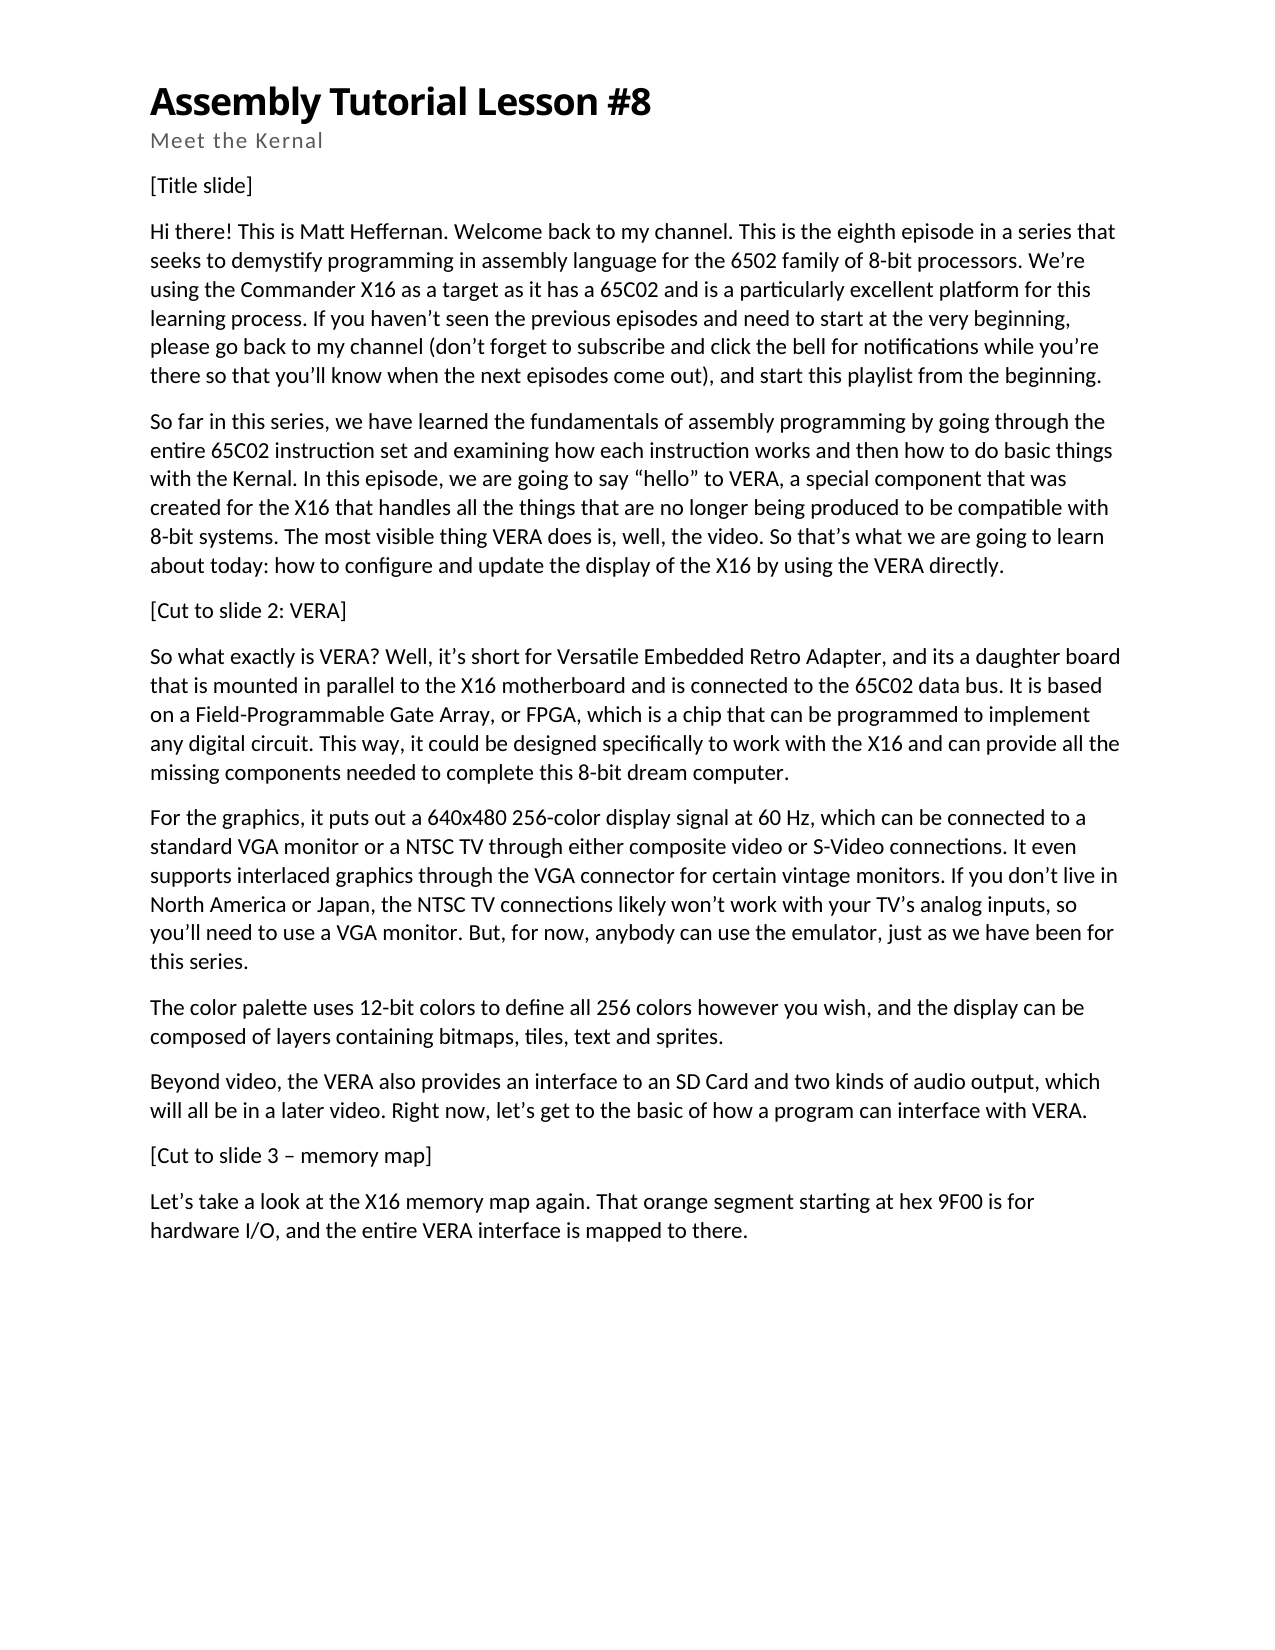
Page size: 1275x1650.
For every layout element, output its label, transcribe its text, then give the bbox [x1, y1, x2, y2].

text [Title slide] [150, 172, 1125, 199]
text Let’s take a look at the X16 memory map again. That orange segment starting at hex 9F00 is for hardware I/O, and the entire VERA interface is mapped to there. [150, 1187, 1125, 1244]
text So what exactly is VERA? Well, it’s short for Versatile Embedded Retro Adapter, and its a daughter board that is mounted in parallel to the X16 motherboard and is connected to the 65C02 data bus. It is based on a Field-Programmable Gate Array, or FPGA, which is a chip that can be programmed to implement any digital circuit. This way, it could be designed specifically to work with the X16 and can provide all the missing components needed to complete this 8-bit dream computer. [150, 642, 1125, 786]
subtitle Meet the Kernal [150, 126, 1125, 154]
title Assembly Tutorial Lesson #8 [150, 75, 1125, 126]
text Hi there! This is Matt Heffernan. Welcome back to my channel. This is the eighth episode in a series that seeks to demystify programming in assembly language for the 6502 family of 8-bit processors. We’re using the Commander X16 as a target as it has a 65C02 and is a particularly excellent platform for this learning process. If you haven’t seen the previous episodes and need to start at the very beginning, please go back to my channel (don’t forget to subscribe and click the bell for notifications while you’re there so that you’ll know when the next episodes come out), and start this playlist from the beginning. [150, 217, 1125, 389]
text Beyond video, the VERA also provides an interface to an SD Card and two kinds of audio output, which will all be in a later video. Right now, let’s get to the basic of how a program can interface with VERA. [150, 1067, 1125, 1124]
text The color palette uses 12-bit colors to define all 256 colors however you wish, and the display can be composed of layers containing bitmaps, tiles, text and sprites. [150, 993, 1125, 1050]
text [Cut to slide 2: VERA] [150, 597, 1125, 625]
text [Cut to slide 3 – memory map] [150, 1142, 1125, 1170]
text For the graphics, it puts out a 640x480 256-color display signal at 60 Hz, which can be connected to a standard VGA monitor or a NTSC TV through either composite video or S-Video connections. It even supports interlaced graphics through the VGA connector for certain vintage monitors. If you don’t live in North America or Japan, the NTSC TV connections likely won’t work with your TV’s analog inputs, so you’ll need to use a VGA monitor. But, for now, anybody can use the emulator, just as we have been for this series. [150, 803, 1125, 975]
text So far in this series, we have learned the fundamentals of assembly programming by going through the entire 65C02 instruction set and examining how each instruction works and then how to do basic things with the Kernal. In this episode, we are going to say “hello” to VERA, a special component that was created for the X16 that handles all the things that are no longer being produced to be compatible with 8-bit systems. The most visible thing VERA does is, well, the video. So that’s what we are going to learn about today: how to configure and update the display of the X16 by using the VERA directly. [150, 407, 1125, 579]
